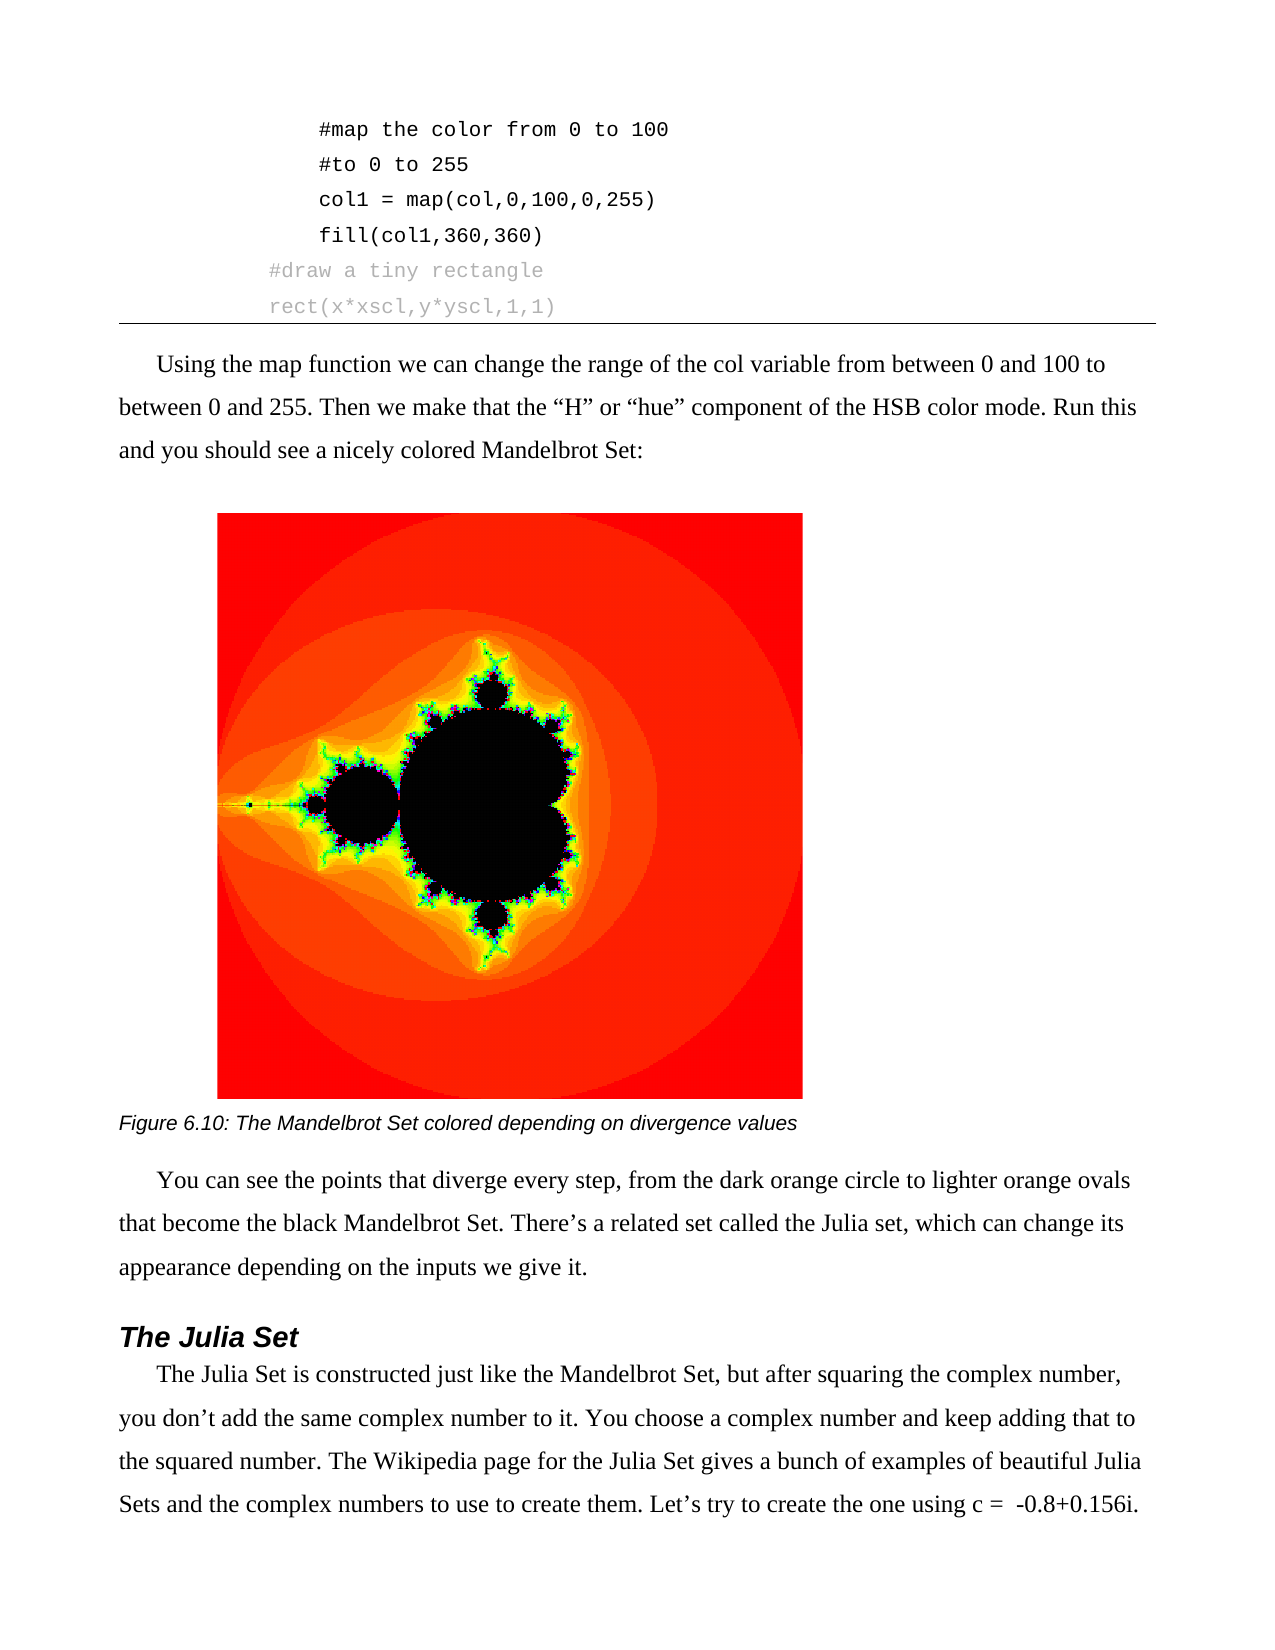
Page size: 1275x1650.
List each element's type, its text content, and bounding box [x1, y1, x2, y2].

text #to 0 to 255 [118, 154, 1156, 178]
text Figure 6.10: The Mandelbrot Set colored depending on divergence values [118, 534, 1156, 1135]
text #draw a tiny rectangle [118, 260, 1156, 284]
subtitle The Julia Set [118, 1320, 1156, 1353]
picture [217, 513, 803, 1099]
text col1 = map(col,0,100,0,255) [118, 189, 1156, 213]
text fill(col1,360,360) [118, 225, 1156, 248]
text You can see the points that diverge every step, from the dark orange circle to lighter orange ovals that become the black Mandelbrot Set. There’s a related set called the Julia set, which can change its appearance depending on the inputs we give it. [118, 1165, 1156, 1280]
text Using the map function we can change the range of the col variable from between 0 and 100 to between 0 and 255. Then we make that the “H” or “hue” component of the HSB color mode. Run this and you should see a nicely colored Mandelbrot Set: [118, 349, 1156, 464]
text #map the color from 0 to 100 [118, 118, 1156, 142]
text rect(x*xscl,y*yscl,1,1) [118, 296, 1156, 324]
text The Julia Set is constructed just like the Mandelbrot Set, but after squaring the complex number, you don’t add the same complex number to it. You choose a complex number and keep adding that to the squared number. The Wikipedia page for the Julia Set gives a bunch of examples of beautiful Julia Sets and the complex numbers to use to create them. Let’s try to create the one using c = -0.8+0.156i. [118, 1359, 1156, 1518]
